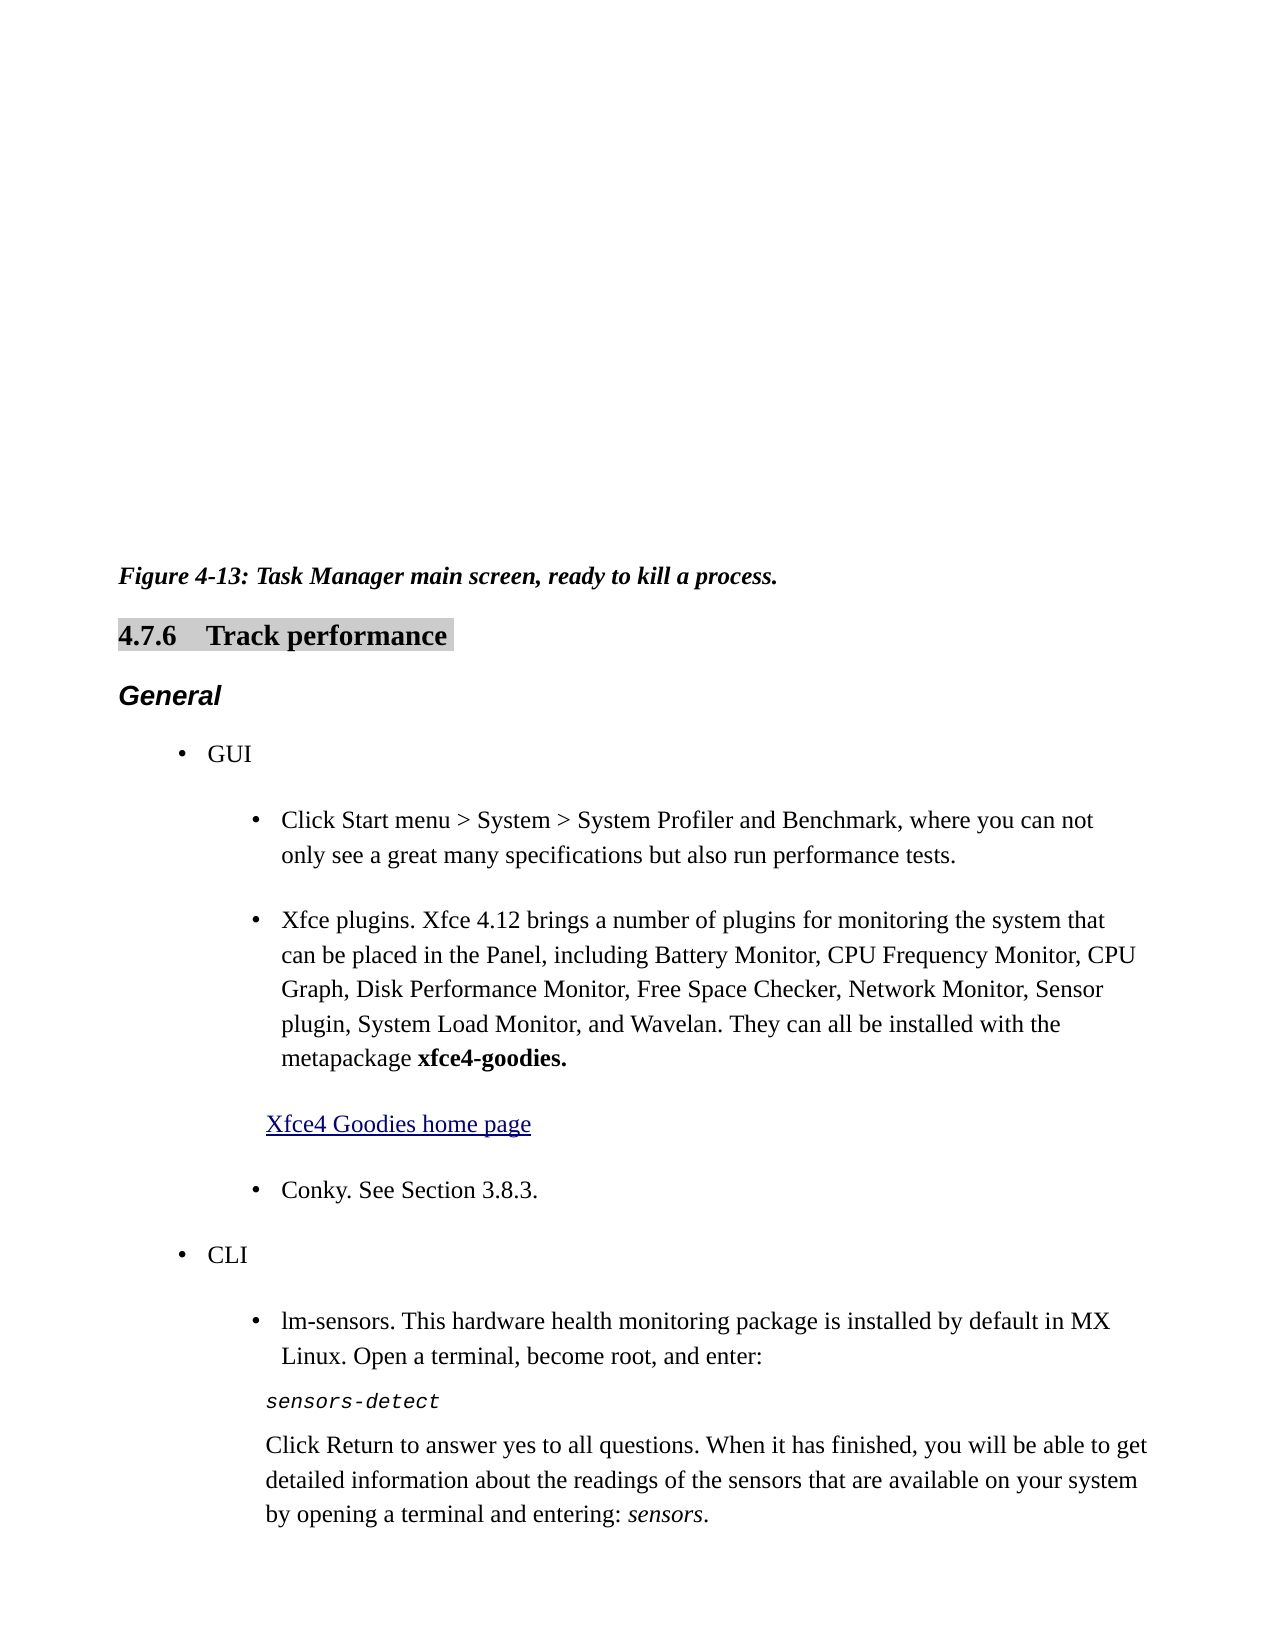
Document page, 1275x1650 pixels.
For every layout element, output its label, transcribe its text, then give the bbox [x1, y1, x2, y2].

list Xfce4 Goodies home page [236, 1109, 1157, 1138]
list Click Return to answer yes to all questions. When it has finished, you will be able to get detailed information about the readings of the sensors that are available on your system by opening a terminal and entering: sensors. [236, 1430, 1157, 1528]
text Figure 4-13: Task Manager main screen, ready to kill a process. [118, 561, 1157, 590]
list GUI [178, 739, 1141, 768]
list sensors-detect [236, 1391, 1157, 1414]
list Conky. See Section 3.8.3. [252, 1175, 1141, 1204]
list lm-sensors. This hardware health monitoring package is installed by default in MX Linux. Open a terminal, become root, and enter: [252, 1306, 1141, 1369]
subtitle 4.7.6 Track performance [454, 618, 1157, 651]
subtitle General [118, 679, 1157, 711]
list Click Start menu > System > System Profiler and Benchmark, where you can not only see a great many specifications but also run performance tests. [252, 805, 1141, 868]
list CLI [178, 1241, 1141, 1269]
list Xfce plugins. Xfce 4.12 brings a number of plugins for monitoring the system that can be placed in the Panel, including Battery Monitor, CPU Frequency Monitor, CPU Graph, Disk Performance Monitor, Free Space Checker, Network Monitor, Sensor plugin, System Load Monitor, and Wavelan. They can all be installed with the metapackage xfce4-goodies. [252, 906, 1141, 1072]
